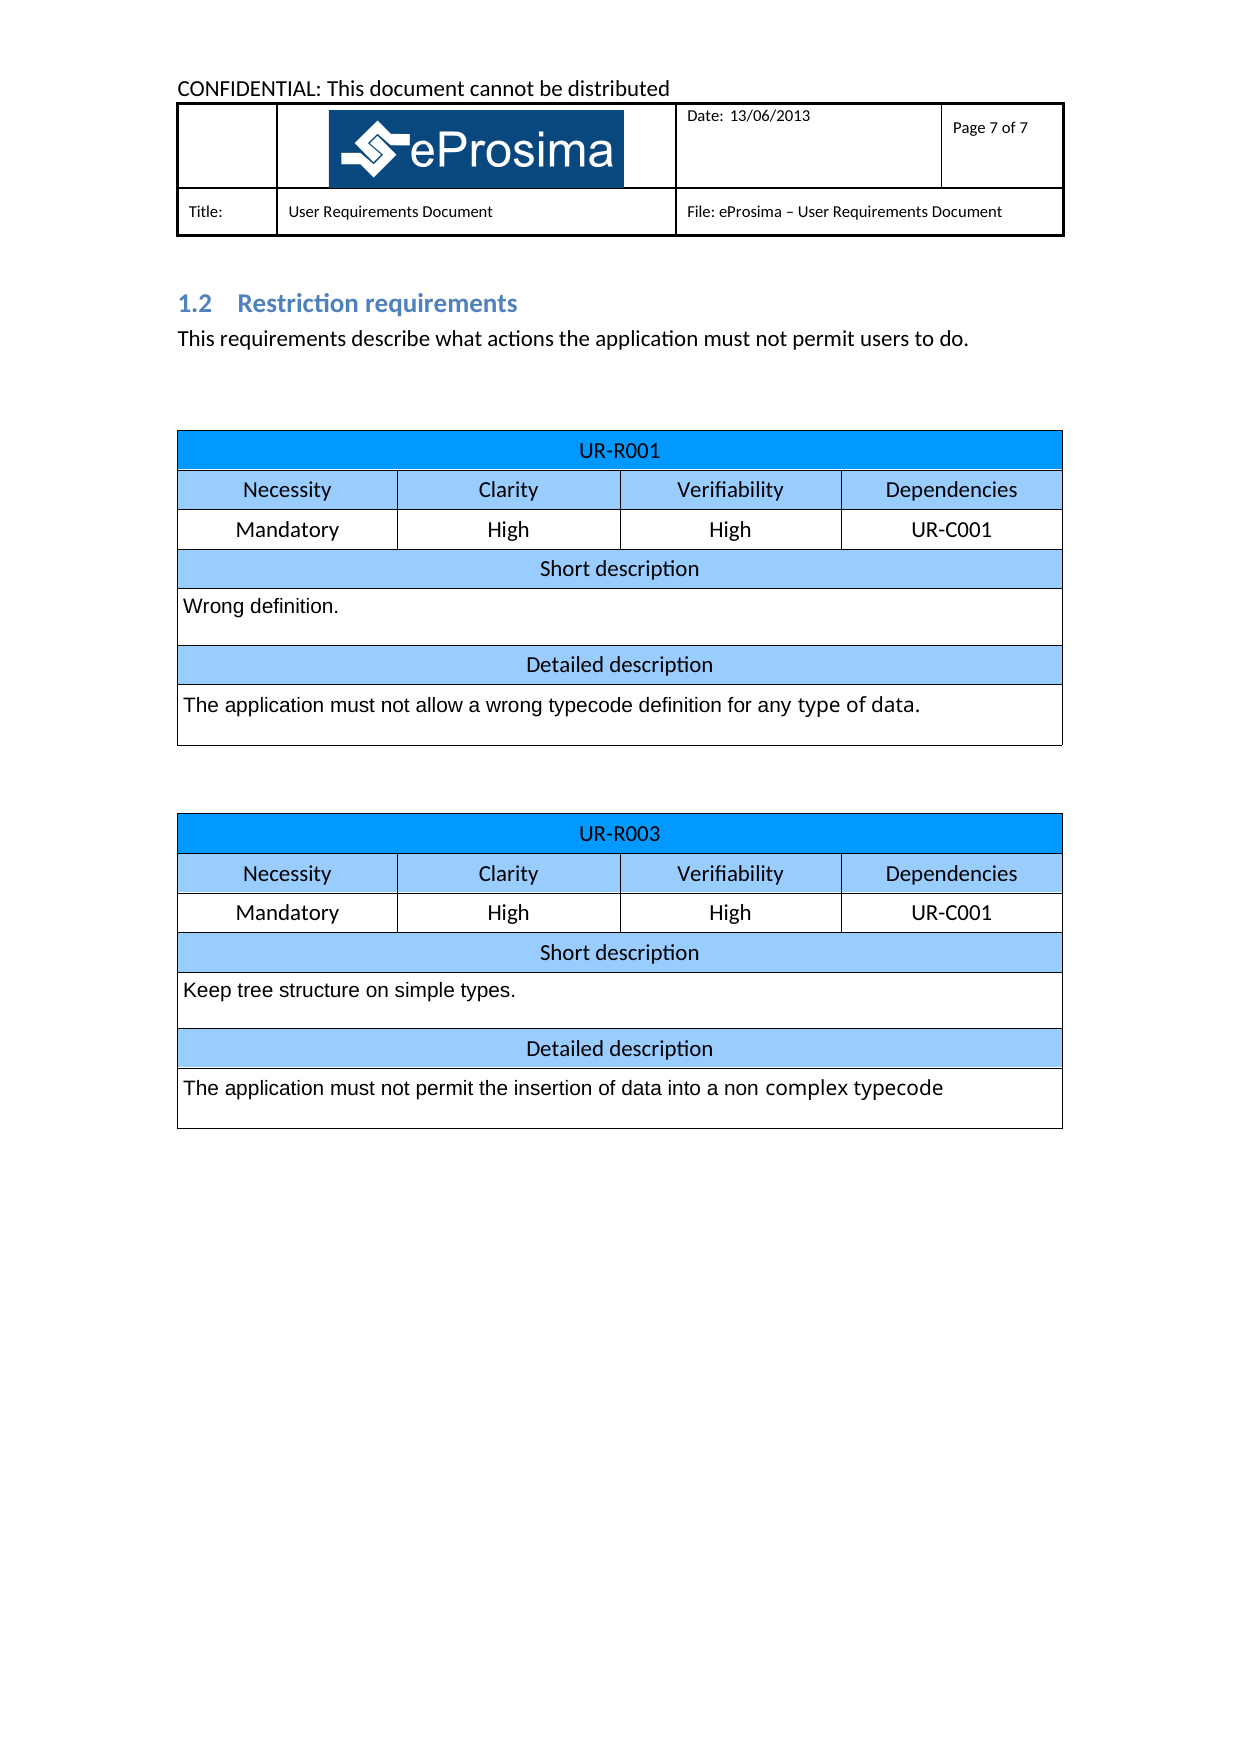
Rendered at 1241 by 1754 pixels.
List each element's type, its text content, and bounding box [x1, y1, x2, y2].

table_cell Wrong definition. [178, 589, 1062, 645]
table_cell UR-C001 [842, 894, 1062, 932]
table_cell Mandatory [178, 894, 397, 932]
table_cell Clarity [398, 471, 620, 509]
table_cell High [621, 894, 841, 932]
table_cell Mandatory [178, 510, 397, 549]
text This requirements describe what actions the application must not permit users to do. [177, 324, 1063, 352]
table_cell Detailed description [178, 646, 1062, 684]
table_cell Short description [178, 933, 1062, 972]
table_cell High [621, 510, 841, 549]
table_cell Dependencies [842, 854, 1062, 892]
table_cell High [398, 894, 620, 932]
table_cell Short description [178, 550, 1062, 588]
picture [328, 110, 624, 188]
table_cell Dependencies [842, 471, 1062, 509]
table_cell The application must not permit the insertion of data into a non complex typecode [178, 1069, 1062, 1128]
subtitle Restriction requirements [177, 286, 1063, 319]
table_cell Clarity [398, 854, 620, 892]
table_cell High [398, 510, 620, 549]
table_cell Verifiability [621, 471, 841, 509]
table_cell Keep tree structure on simple types. [178, 973, 1062, 1028]
table_cell UR-C001 [842, 510, 1062, 549]
table_cell Detailed description [178, 1029, 1062, 1067]
table_header UR-R001 [178, 431, 1062, 469]
table_cell Verifiability [621, 854, 841, 892]
table_cell The application must not allow a wrong typecode definition for any type of data. [178, 685, 1062, 745]
table_cell Necessity [178, 471, 397, 509]
table_header UR-R003 [178, 814, 1062, 853]
table_cell Necessity [178, 854, 397, 892]
